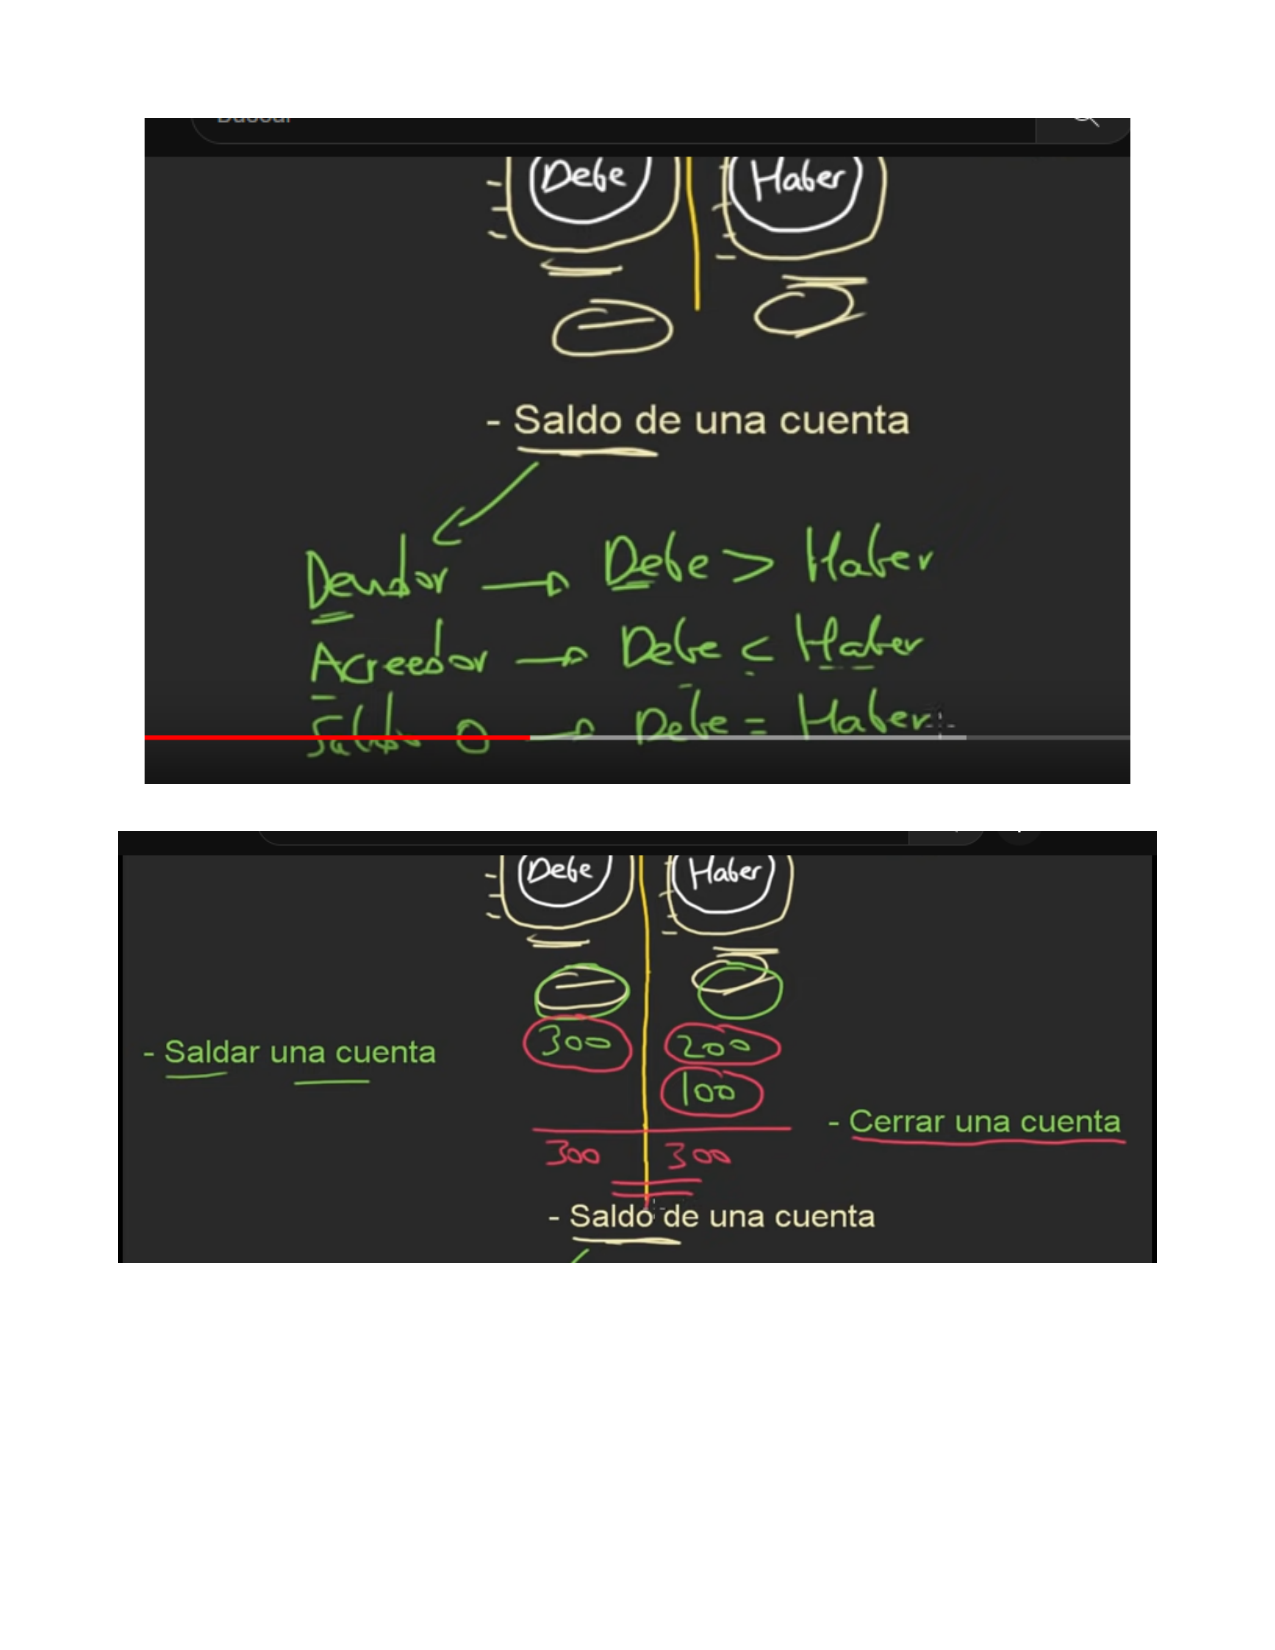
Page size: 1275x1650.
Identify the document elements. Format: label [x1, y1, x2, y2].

picture [144, 118, 1131, 784]
picture [118, 831, 1157, 1263]
